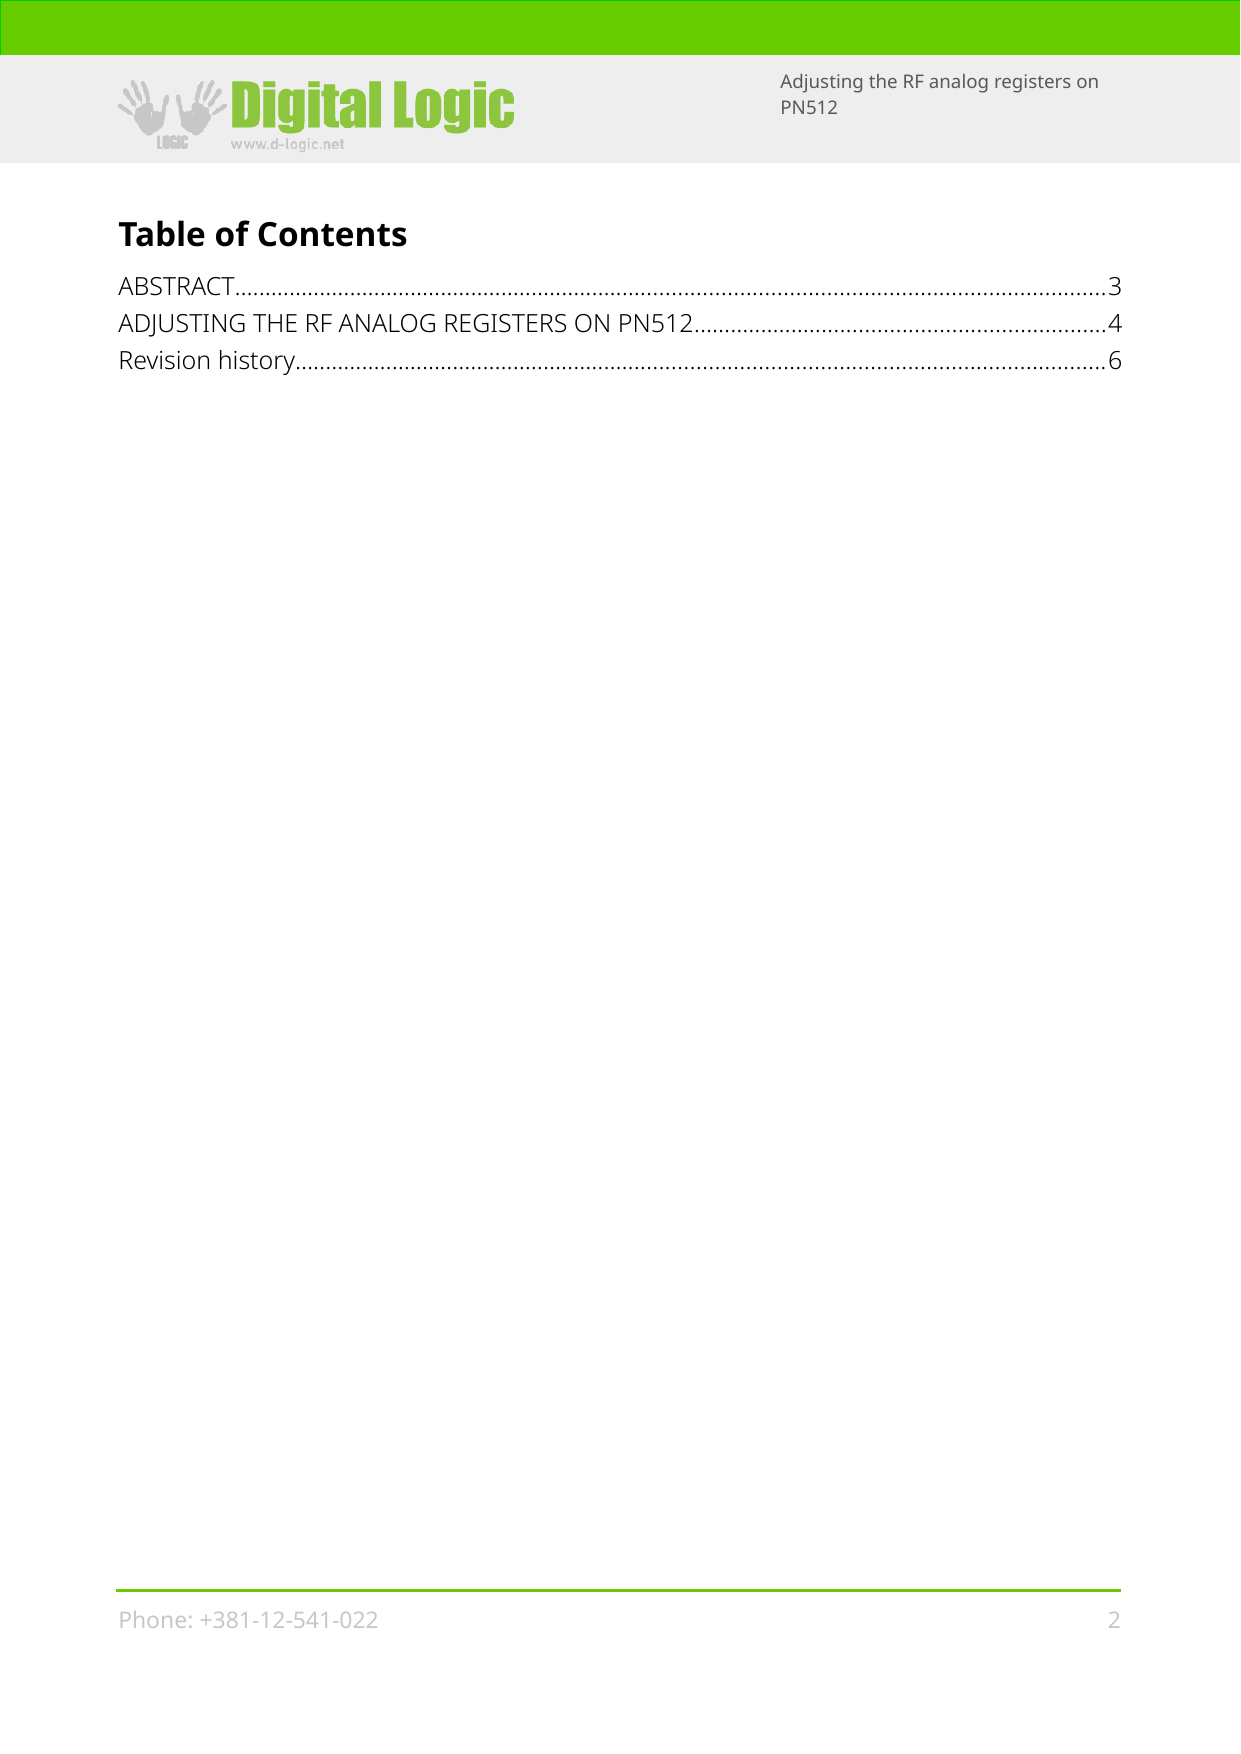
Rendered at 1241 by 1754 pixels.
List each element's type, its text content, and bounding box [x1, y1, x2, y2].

picture [115, 79, 517, 153]
text Revision history 6 [118, 342, 1122, 376]
text ADJUSTING THE RF ANALOG REGISTERS ON PN512 4 [118, 305, 1122, 339]
subtitle Table of Contents [118, 210, 1122, 256]
text ABSTRACT 3 [118, 268, 1122, 302]
